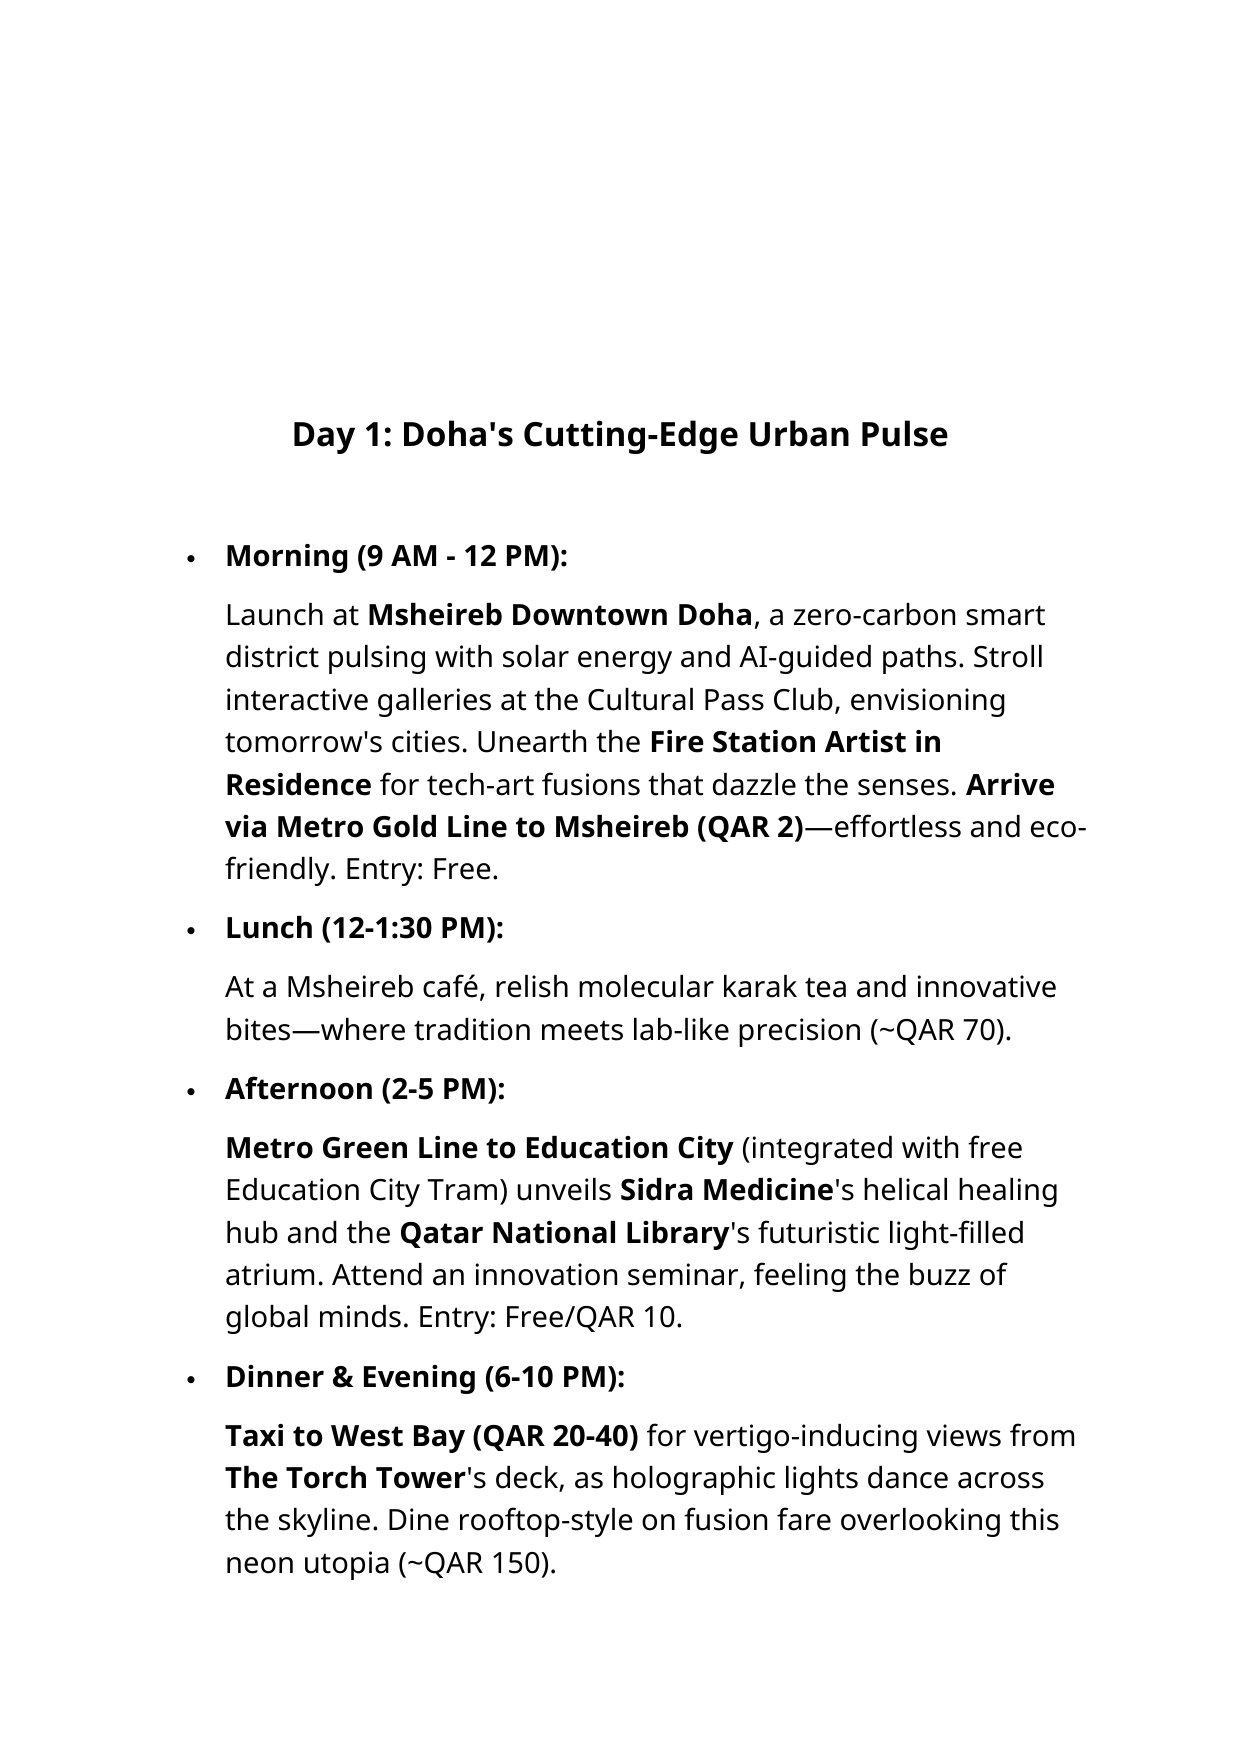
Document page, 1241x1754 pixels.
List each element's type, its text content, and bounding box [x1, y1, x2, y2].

text Day 1: Doha's Cutting-Edge Urban Pulse [150, 411, 1090, 456]
list Morning (9 AM - 12 PM): [187, 535, 1090, 575]
list Lunch (12-1:30 PM): [187, 908, 1090, 947]
text Metro Green Line to Education City (integrated with free Education City Tram) unveils Sidra Medicine's helical healing hub and the Qatar National Library's futuristic light-filled atrium. Attend an innovation seminar, feeling the buzz of global minds. Entry: Free/QAR 10. [225, 1127, 1090, 1336]
list Afternoon (2-5 PM): [187, 1068, 1090, 1108]
text At a Msheireb café, relish molecular karak tea and innovative bites—where tradition meets lab-like precision (~QAR 70). [225, 967, 1090, 1049]
list Dinner & Evening (6-10 PM): [187, 1356, 1090, 1396]
text Launch at Msheireb Downtown Doha, a zero-carbon smart district pulsing with solar energy and AI-guided paths. Stroll interactive galleries at the Cultural Pass Club, envisioning tomorrow's cities. Unearth the Fire Station Artist in Residence for tech-art fusions that dazzle the senses. Arrive via Metro Gold Line to Msheireb (QAR 2)—effortless and eco-friendly. Entry: Free. [225, 594, 1090, 888]
text Taxi to West Bay (QAR 20-40) for vertigo-inducing views from The Torch Tower's deck, as holographic lights dance across the skyline. Dine rooftop-style on fusion fare overlooking this neon utopia (~QAR 150). [225, 1415, 1090, 1582]
